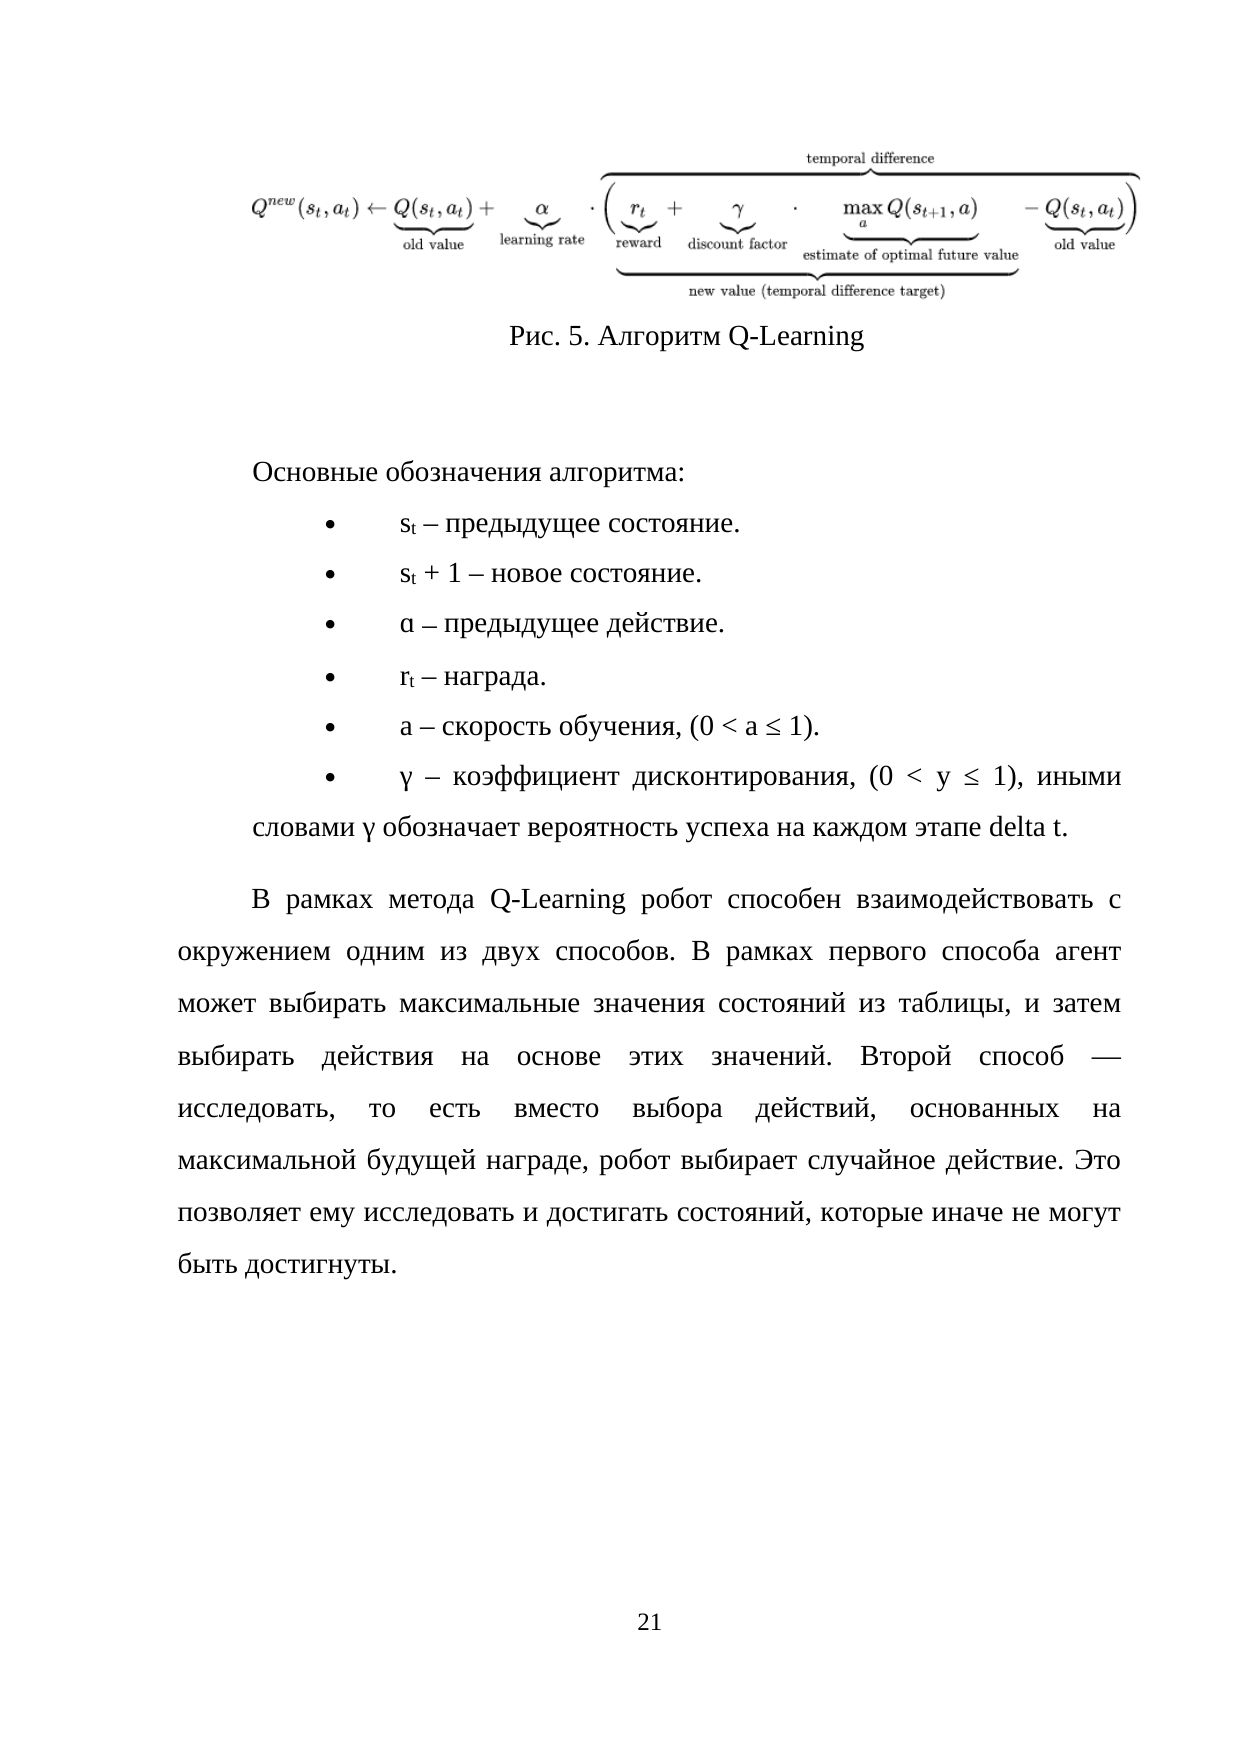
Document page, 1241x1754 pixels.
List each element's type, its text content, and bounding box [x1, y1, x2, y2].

text Основные обозначения алгоритма: [178, 454, 1122, 488]
text Рис. 5. Алгоритм Q-Learning [177, 318, 1122, 352]
list γ – коэффициент дисконтирования, (0 < y ≤ 1), иными словами γ обозначает вероятность успеха на каждом этапе delta t. [252, 758, 1122, 842]
text В рамках метода Q-Learning робот способен взаимодействовать с окружением одним из двух способов. В рамках первого способа агент может выбирать максимальные значения состояний из таблицы, и затем выбирать действия на основе этих значений. Второй способ — исследовать, то есть вместо выбора действий, основанных на максимальной будущей награде, робот выбирает случайное действие. Это позволяет ему исследовать и достигать состояний, которые иначе не могут быть достигнуты. [177, 880, 1122, 1280]
list a – скорость обучения, (0 < a ≤ 1). [252, 708, 1122, 742]
list rt – награда. [252, 658, 1122, 691]
list st – предыдущее состояние. [252, 505, 1122, 538]
list st + 1 – новое состояние. [252, 555, 1122, 589]
list ɑ – предыдущее действие. [252, 606, 1122, 640]
